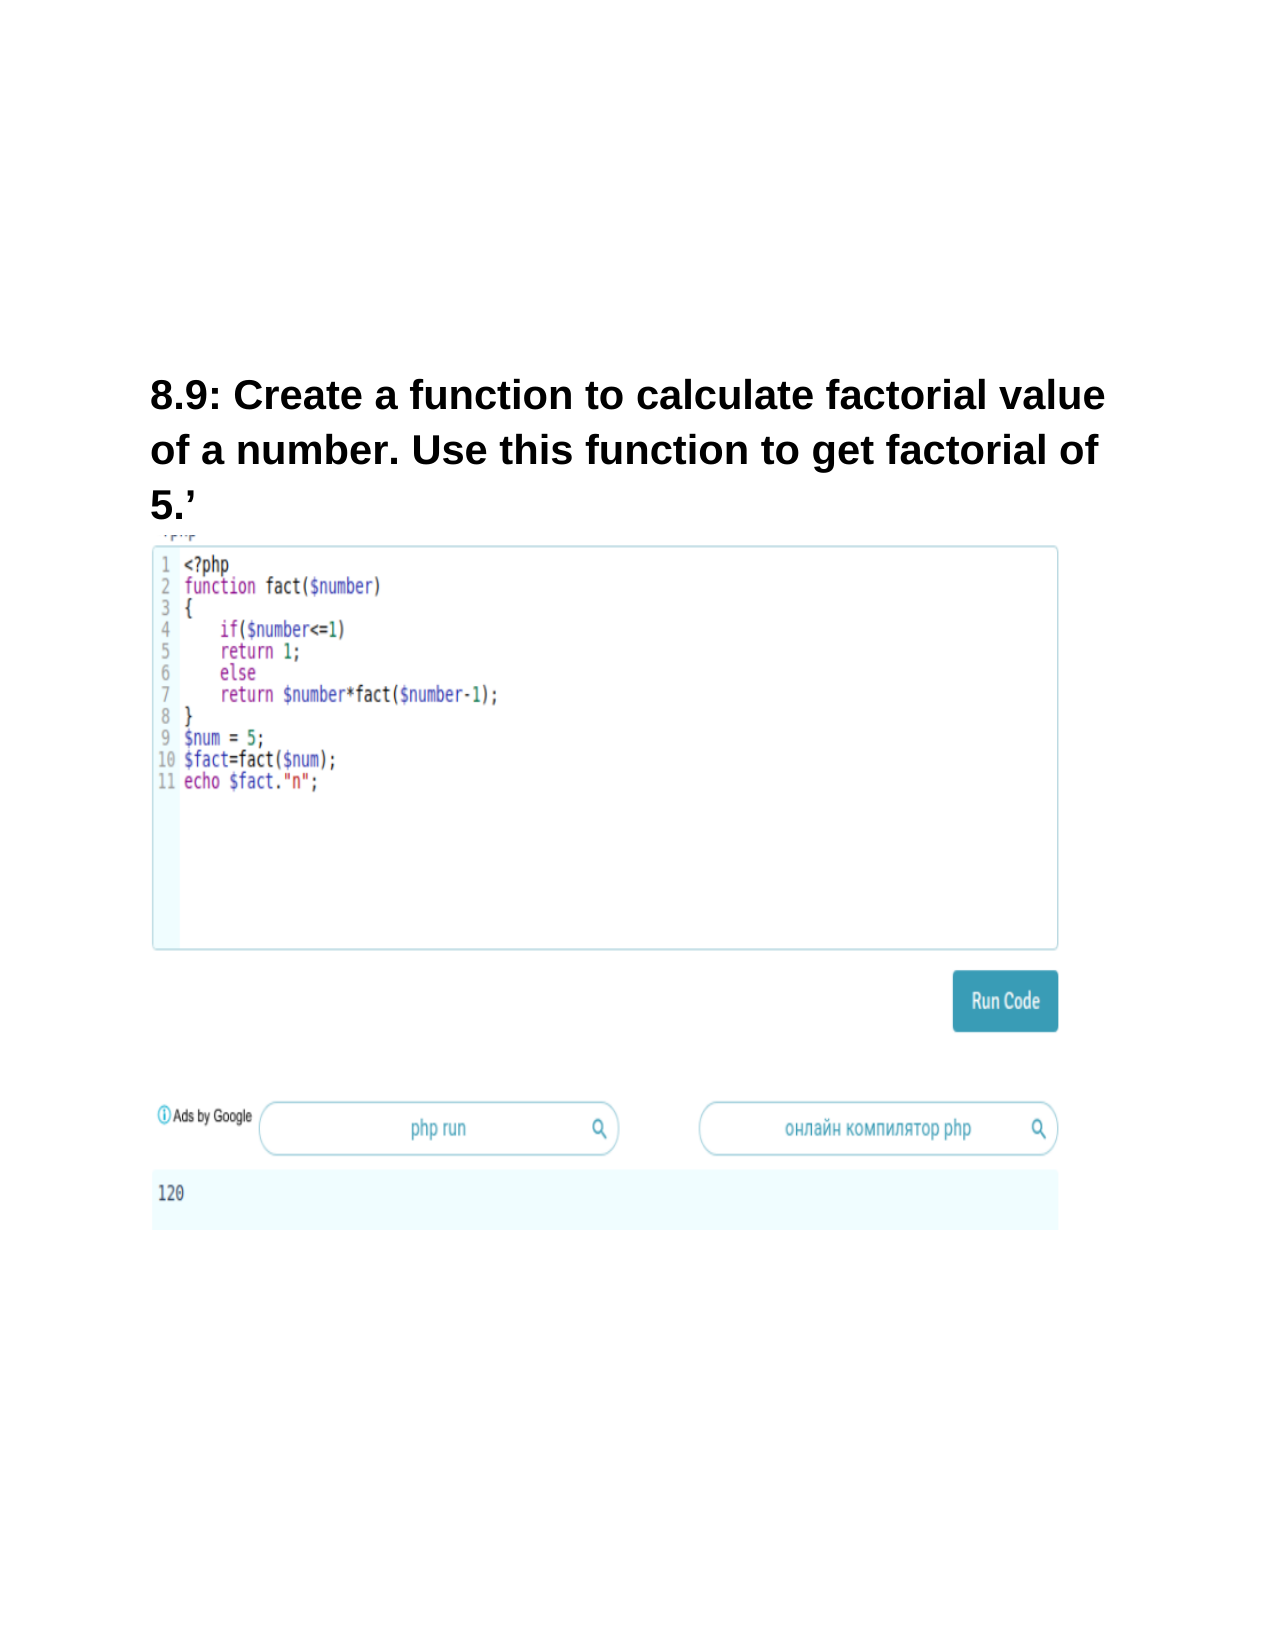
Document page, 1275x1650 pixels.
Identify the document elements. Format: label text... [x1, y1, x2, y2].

text 8.9: Create a function to calculate factorial value of a number. Use this function to get factorial of 5.’ [150, 370, 1125, 528]
picture [150, 535, 1125, 1230]
